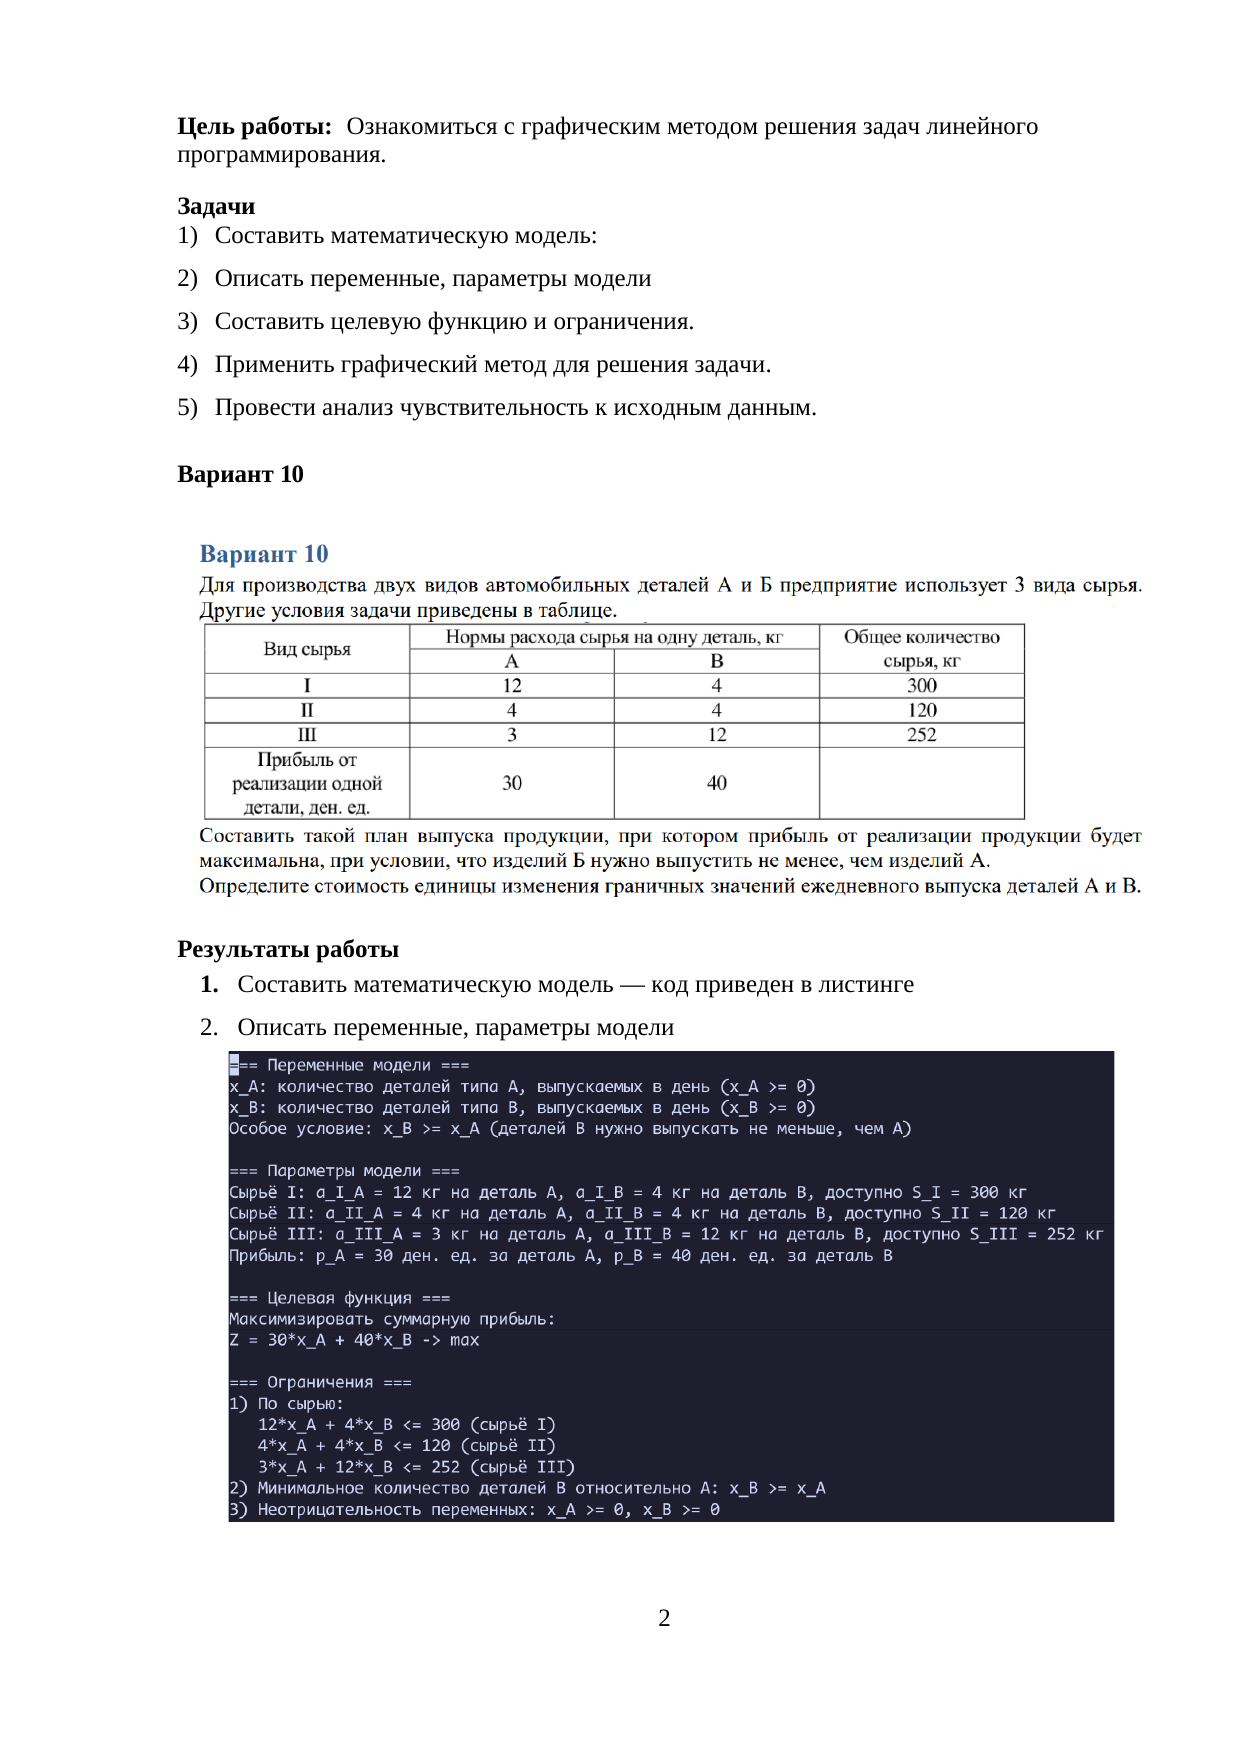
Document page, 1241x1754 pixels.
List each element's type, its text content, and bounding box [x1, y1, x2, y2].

subtitle Задачи [177, 191, 1166, 220]
picture [169, 513, 1159, 904]
subtitle Результаты работы [177, 904, 471, 963]
picture [228, 1051, 1115, 1522]
text Цель работы: Ознакомиться с графическим методом решения задач линейного программирования. [177, 112, 1143, 167]
subtitle Составить математическую модель: [177, 220, 1166, 249]
subtitle Вариант 10 [177, 459, 1166, 488]
subtitle Составить математическую модель — код приведен в листинге [200, 969, 1166, 998]
subtitle Описать переменные, параметры модели [177, 263, 1166, 292]
subtitle Описать переменные, параметры модели [200, 1012, 1166, 1041]
subtitle Провести анализ чувствительность к исходным данным. [177, 392, 1166, 421]
subtitle Применить графический метод для решения задачи. [177, 349, 1166, 378]
subtitle Составить целевую функцию и ограничения. [177, 306, 1166, 335]
